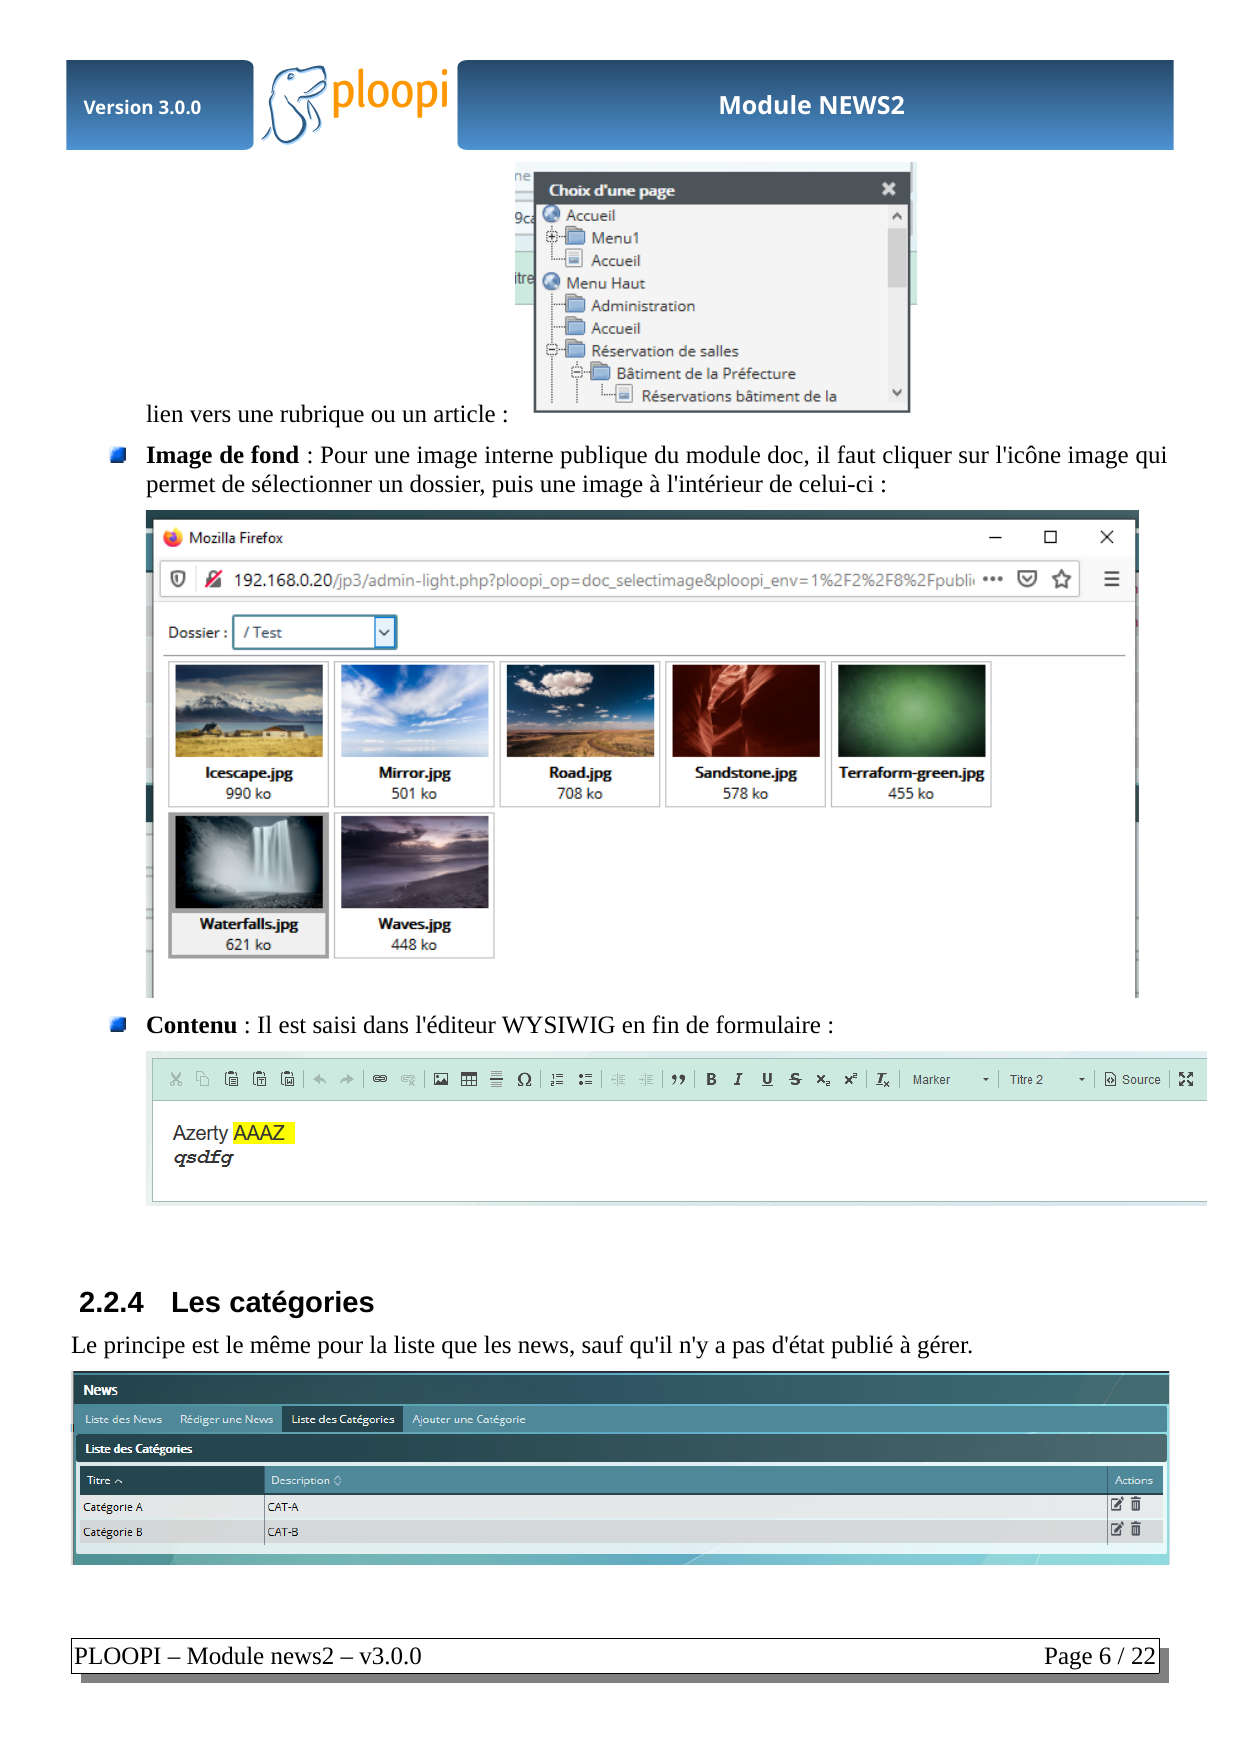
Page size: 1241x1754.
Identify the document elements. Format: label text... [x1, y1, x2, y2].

subtitle Les catégories [71, 1284, 1169, 1318]
list Contenu : Il est saisi dans l'éditeur WYSIWIG en fin de formulaire : [108, 1010, 1169, 1038]
picture [145, 1051, 1207, 1206]
list lien vers une rubrique ou un article : [108, 162, 1169, 428]
picture [109, 1016, 126, 1032]
picture [66, 59, 1174, 153]
text Le principe est le même pour la liste que les news, sauf qu'il n'y a pas d'état publié à gérer. [71, 1331, 1169, 1359]
picture [109, 446, 126, 463]
picture [145, 510, 1139, 998]
list Image de fond : Pour une image interne publique du module doc, il faut cliquer sur l'icône image qui permet de sélectionner un dossier, puis une image à l'intérieur de celui-ci : [108, 441, 1169, 498]
picture [515, 162, 918, 423]
picture [70, 1371, 1170, 1565]
